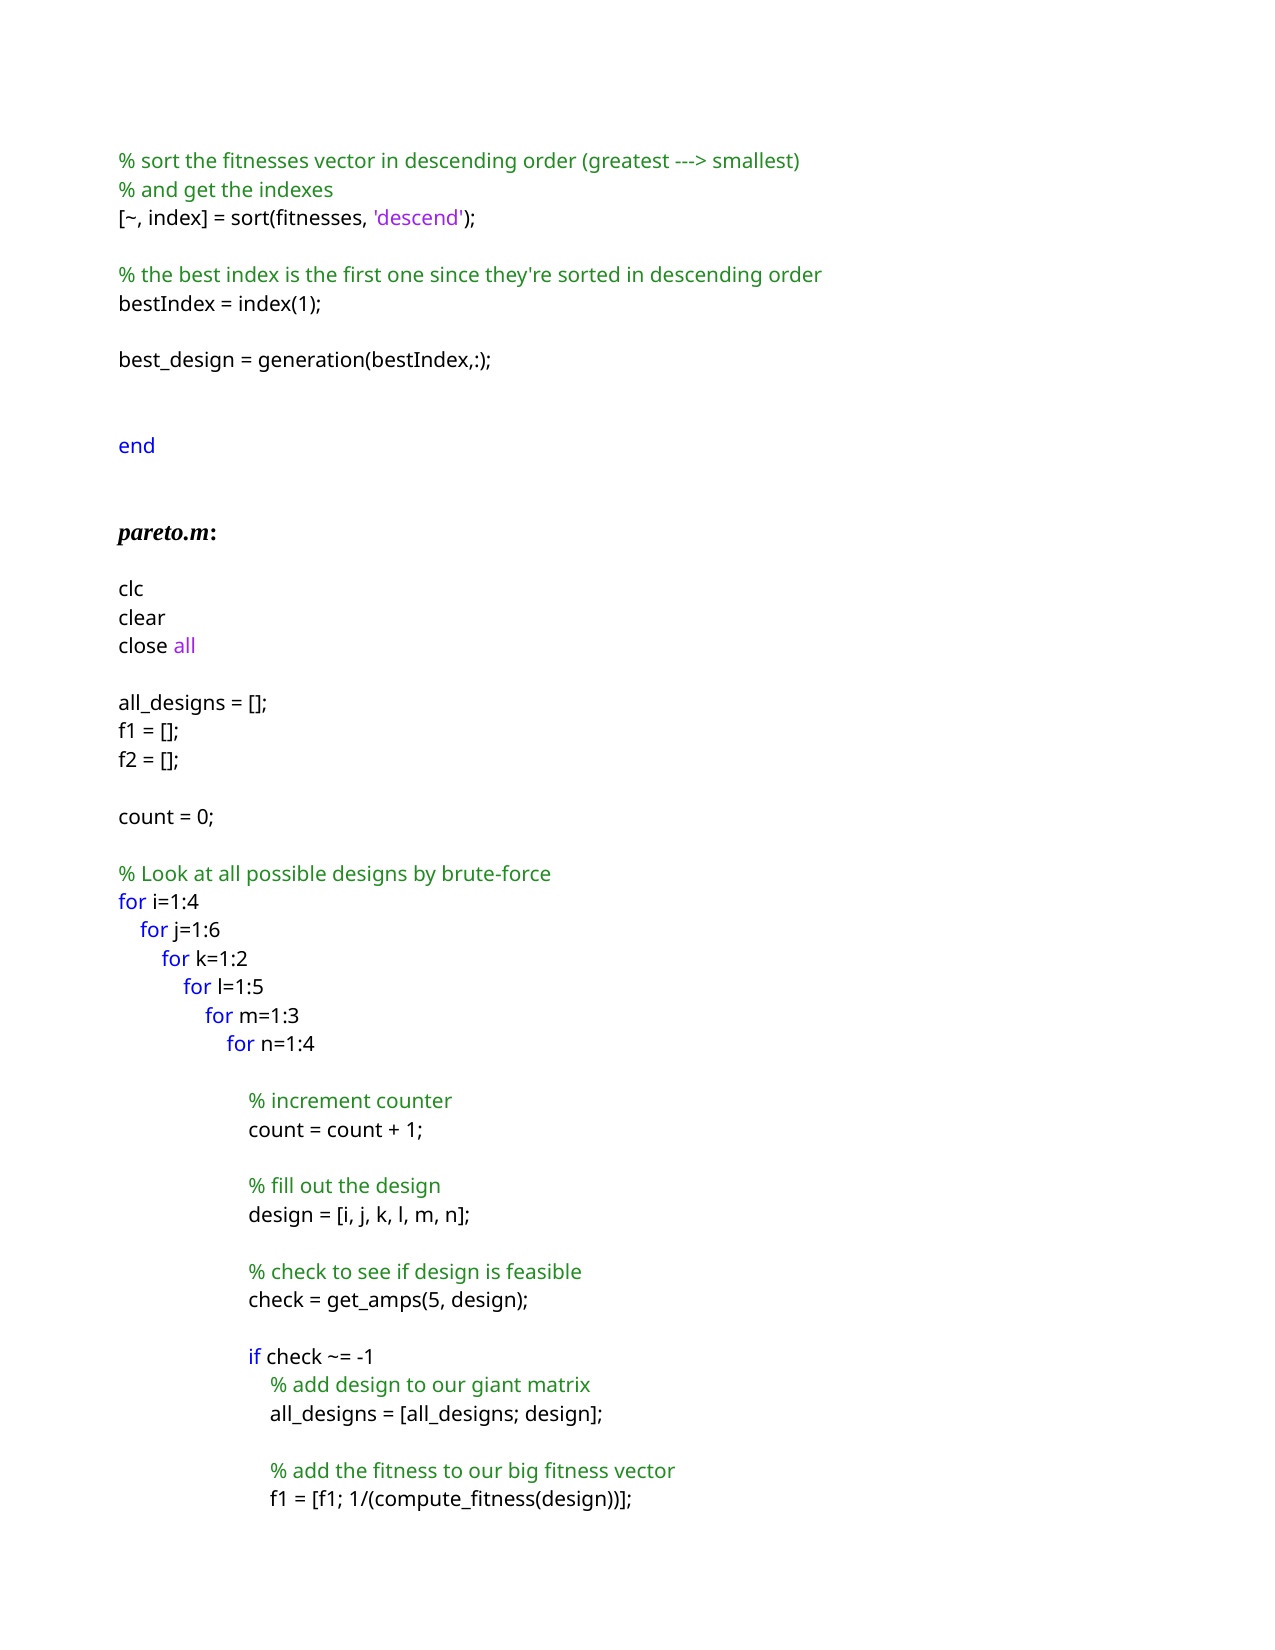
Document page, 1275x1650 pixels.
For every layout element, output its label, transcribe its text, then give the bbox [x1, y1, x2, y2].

text clc [118, 574, 1157, 603]
text % increment counter [118, 1086, 1157, 1115]
text for k=1:2 [118, 944, 1157, 972]
text check = get_amps(5, design); [118, 1285, 1157, 1314]
text for l=1:5 [118, 972, 1157, 1001]
text % check to see if design is feasible [118, 1257, 1157, 1285]
text clear [118, 603, 1157, 631]
text for i=1:4 [118, 887, 1157, 916]
text f2 = []; [118, 745, 1157, 773]
text if check ~= -1 [118, 1342, 1157, 1371]
text % Look at all possible designs by brute-force [118, 859, 1157, 887]
text f1 = [f1; 1/(compute_fitness(design))]; [118, 1484, 1157, 1513]
text design = [i, j, k, l, m, n]; [118, 1200, 1157, 1228]
text end [118, 431, 1157, 459]
text count = 0; [118, 802, 1157, 830]
text [~, index] = sort(fitnesses, 'descend'); [118, 203, 1157, 232]
text bestIndex = index(1); [118, 289, 1157, 317]
text % sort the fitnesses vector in descending order (greatest ---> smallest) [118, 147, 1157, 175]
text f1 = []; [118, 717, 1157, 745]
text count = count + 1; [118, 1115, 1157, 1143]
text for j=1:6 [118, 916, 1157, 944]
text best_design = generation(bestIndex,:); [118, 346, 1157, 374]
text for n=1:4 [118, 1029, 1157, 1058]
text pareto.m: [118, 517, 1157, 546]
text % add design to our giant matrix [118, 1371, 1157, 1399]
text % add the fitness to our big fitness vector [118, 1456, 1157, 1484]
text % fill out the design [118, 1172, 1157, 1200]
text for m=1:3 [118, 1001, 1157, 1029]
text all_designs = [all_designs; design]; [118, 1399, 1157, 1427]
text % the best index is the first one since they're sorted in descending order [118, 260, 1157, 289]
text % and get the indexes [118, 175, 1157, 203]
text close all [118, 631, 1157, 660]
text all_designs = []; [118, 688, 1157, 717]
